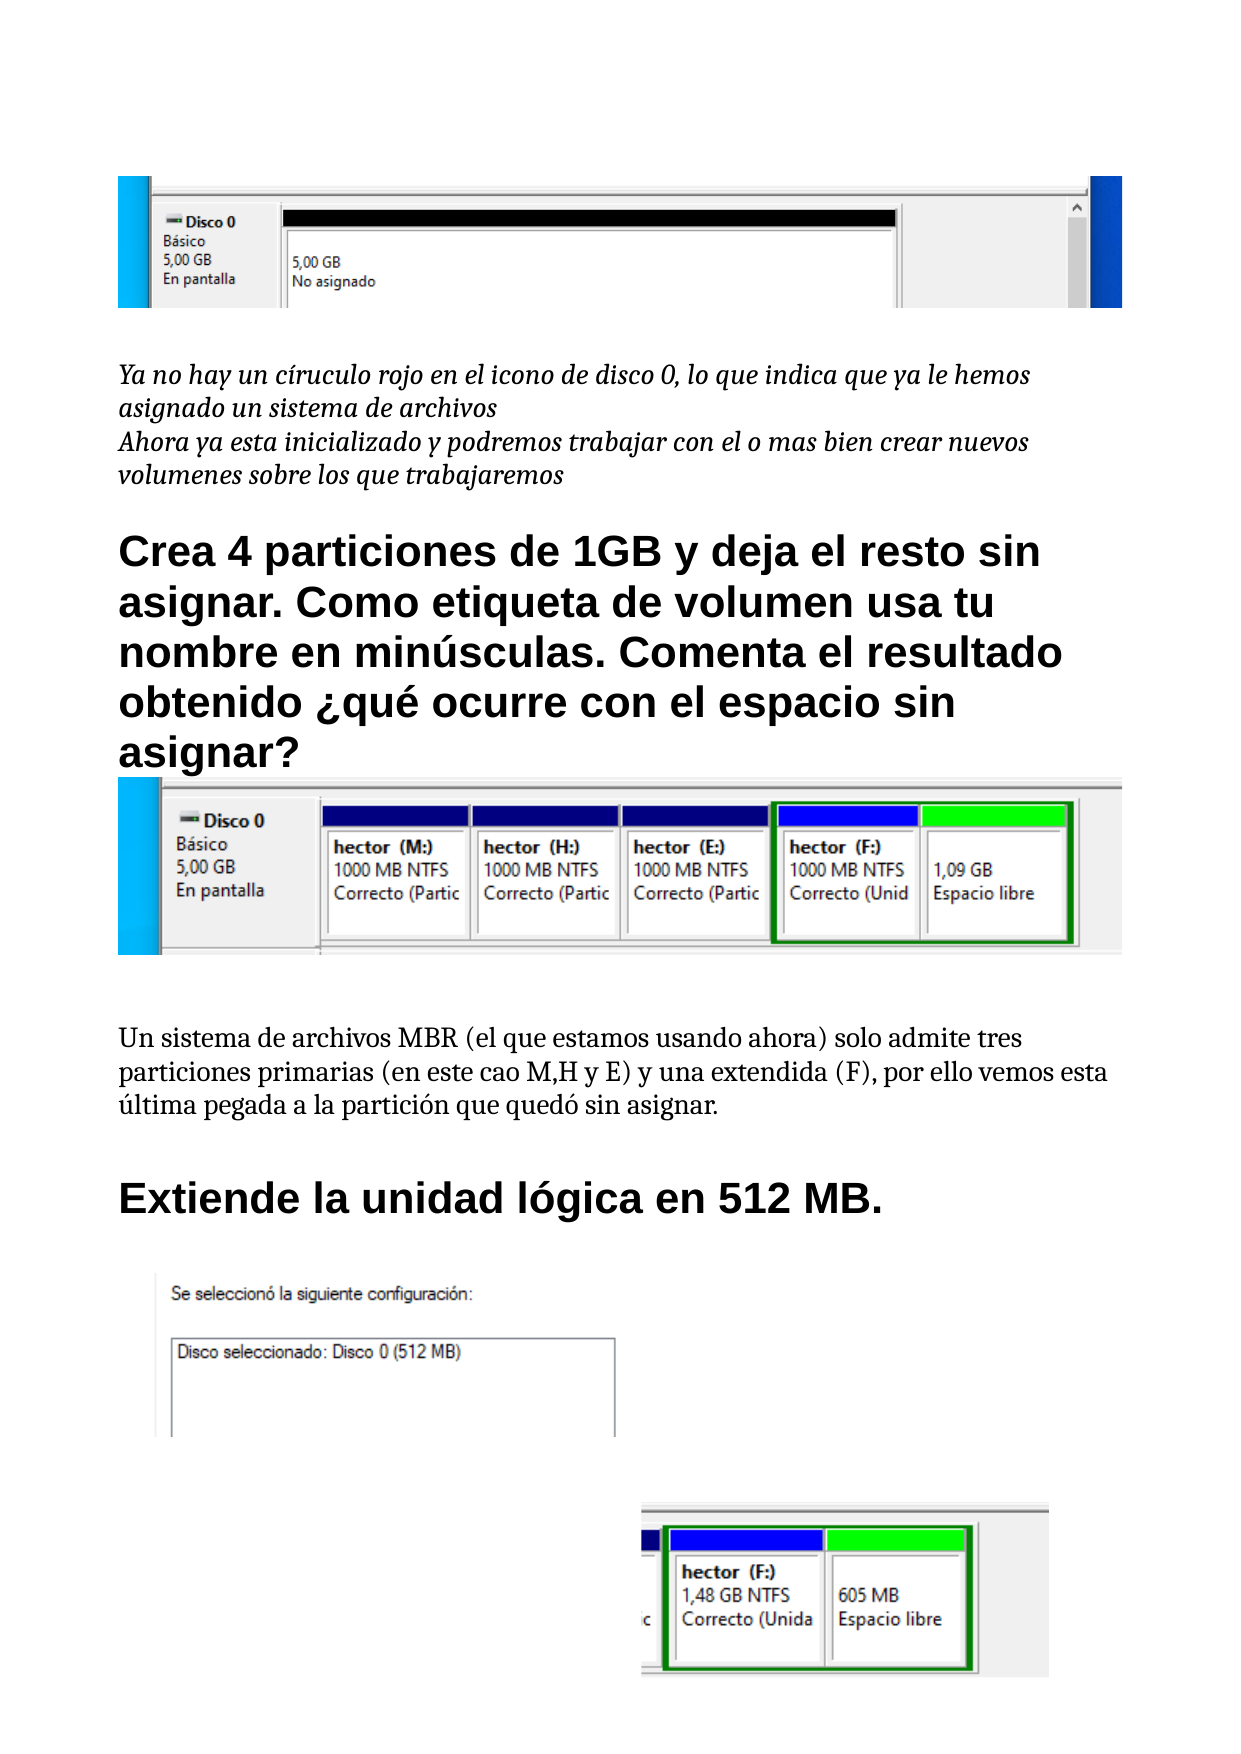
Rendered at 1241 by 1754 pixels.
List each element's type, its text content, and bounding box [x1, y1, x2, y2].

text Extiende la unidad lógica en 512 MB. [118, 1172, 1122, 1223]
picture [149, 176, 1123, 308]
text Ahora ya esta inicializado y podremos trabajar con el o mas bien crear nuevos volumenes sobre los que trabajaremos [118, 425, 1122, 492]
text Ya no hay un círuculo rojo en el icono de disco 0, lo que indica que ya le hemos asignado un sistema de archivos [118, 358, 1122, 425]
picture [158, 777, 1123, 955]
picture [154, 1273, 630, 1437]
picture [641, 1502, 1049, 1679]
text Crea 4 particiones de 1GB y deja el resto sin asignar. Como etiqueta de volumen usa tu nombre en minúsculas. Comenta el resultado obtenido ¿qué ocurre con el espacio sin asignar? [118, 526, 1122, 777]
text Un sistema de archivos MBR (el que estamos usando ahora) solo admite tres particiones primarias (en este cao M,H y E) y una extendida (F), por ello vemos esta última pegada a la partición que quedó sin asignar. [118, 1021, 1122, 1122]
